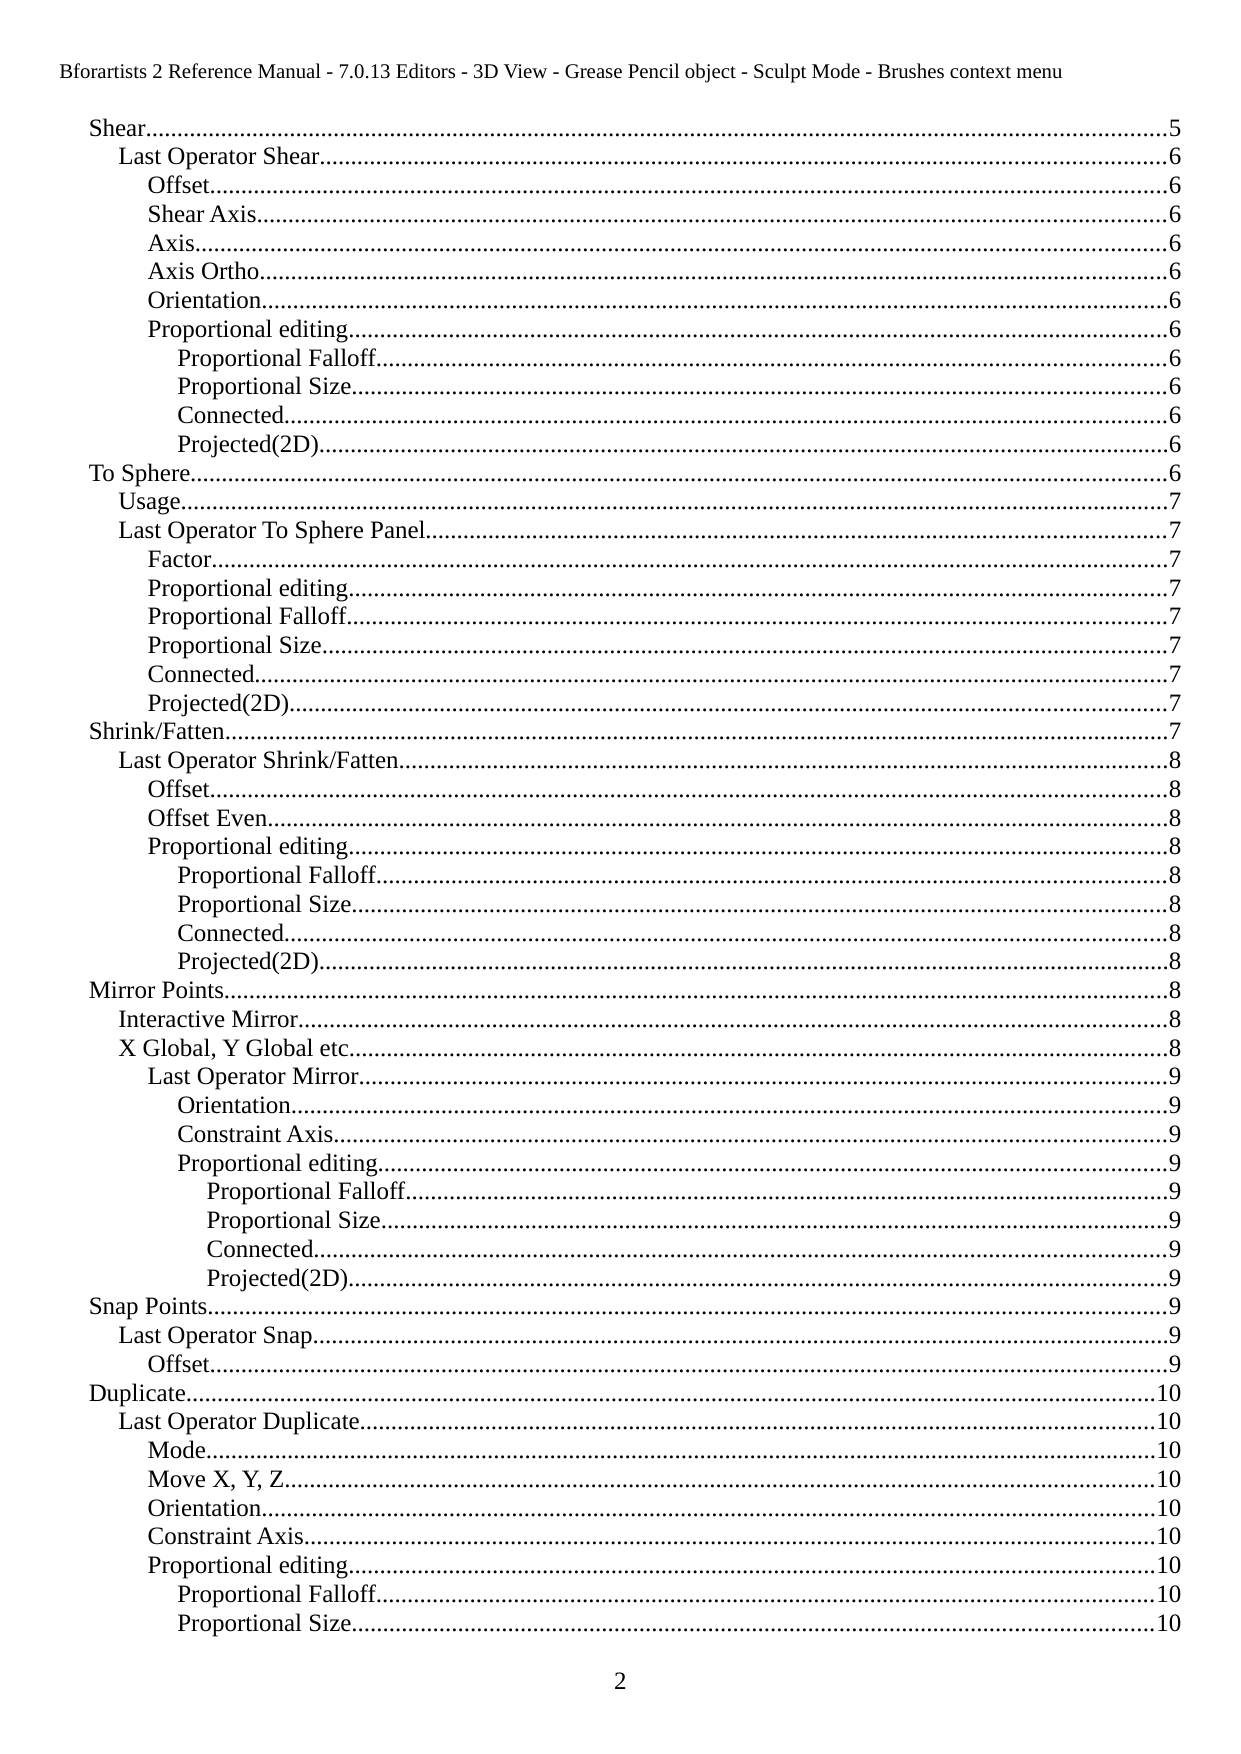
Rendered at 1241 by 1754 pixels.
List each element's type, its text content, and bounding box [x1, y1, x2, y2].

text Interactive Mirror 8 [118, 1004, 1181, 1033]
text Projected(2D) 7 [147, 688, 1181, 716]
text Shrink/Fatten 7 [88, 716, 1181, 745]
text Last Operator To Sphere Panel 7 [118, 515, 1181, 544]
text Orientation 6 [147, 285, 1181, 314]
text X Global, Y Global etc. 8 [118, 1033, 1181, 1061]
text Usage 7 [118, 486, 1181, 515]
text Proportional Size 9 [206, 1205, 1181, 1234]
text Proportional editing 8 [147, 831, 1181, 860]
text Last Operator Shrink/Fatten 8 [118, 745, 1181, 774]
text Last Operator Duplicate 10 [118, 1406, 1181, 1435]
text Connected 6 [177, 400, 1181, 429]
text Projected(2D) 8 [177, 946, 1181, 975]
text Axis Ortho 6 [147, 256, 1181, 285]
text Offset 9 [147, 1349, 1181, 1378]
text To Sphere 6 [88, 458, 1181, 486]
text Connected 7 [147, 659, 1181, 688]
text Shear 5 [88, 113, 1181, 141]
text Last Operator Shear 6 [118, 141, 1181, 170]
text Last Operator Snap 9 [118, 1320, 1181, 1349]
text Move X, Y, Z 10 [147, 1464, 1181, 1493]
text Proportional Falloff 10 [177, 1579, 1181, 1608]
text Proportional Size 8 [177, 889, 1181, 918]
text Offset Even 8 [147, 803, 1181, 831]
text Snap Points 9 [88, 1291, 1181, 1320]
text Constraint Axis 9 [177, 1119, 1181, 1148]
text Last Operator Mirror 9 [147, 1061, 1181, 1090]
text Offset 8 [147, 774, 1181, 803]
text Proportional Falloff 7 [147, 601, 1181, 630]
text Mirror Points 8 [88, 975, 1181, 1004]
text Proportional Falloff 9 [206, 1176, 1181, 1205]
text Axis 6 [147, 228, 1181, 256]
text Proportional editing 9 [177, 1148, 1181, 1176]
text Proportional Falloff 6 [177, 343, 1181, 371]
text Duplicate 10 [88, 1378, 1181, 1406]
text Projected(2D) 9 [206, 1263, 1181, 1291]
text Connected 8 [177, 918, 1181, 946]
text Proportional Size 7 [147, 630, 1181, 659]
text Offset 6 [147, 170, 1181, 199]
text Proportional editing 6 [147, 314, 1181, 343]
text Proportional editing 7 [147, 573, 1181, 601]
text Projected(2D) 6 [177, 429, 1181, 458]
text Orientation 9 [177, 1090, 1181, 1119]
text Proportional Size 10 [177, 1608, 1181, 1636]
text Factor 7 [147, 544, 1181, 573]
text Orientation 10 [147, 1493, 1181, 1521]
text Proportional editing 10 [147, 1550, 1181, 1579]
text Proportional Size 6 [177, 371, 1181, 400]
text Mode 10 [147, 1435, 1181, 1464]
text Connected 9 [206, 1234, 1181, 1263]
text Constraint Axis 10 [147, 1521, 1181, 1550]
text Shear Axis 6 [147, 199, 1181, 228]
text Proportional Falloff 8 [177, 860, 1181, 889]
